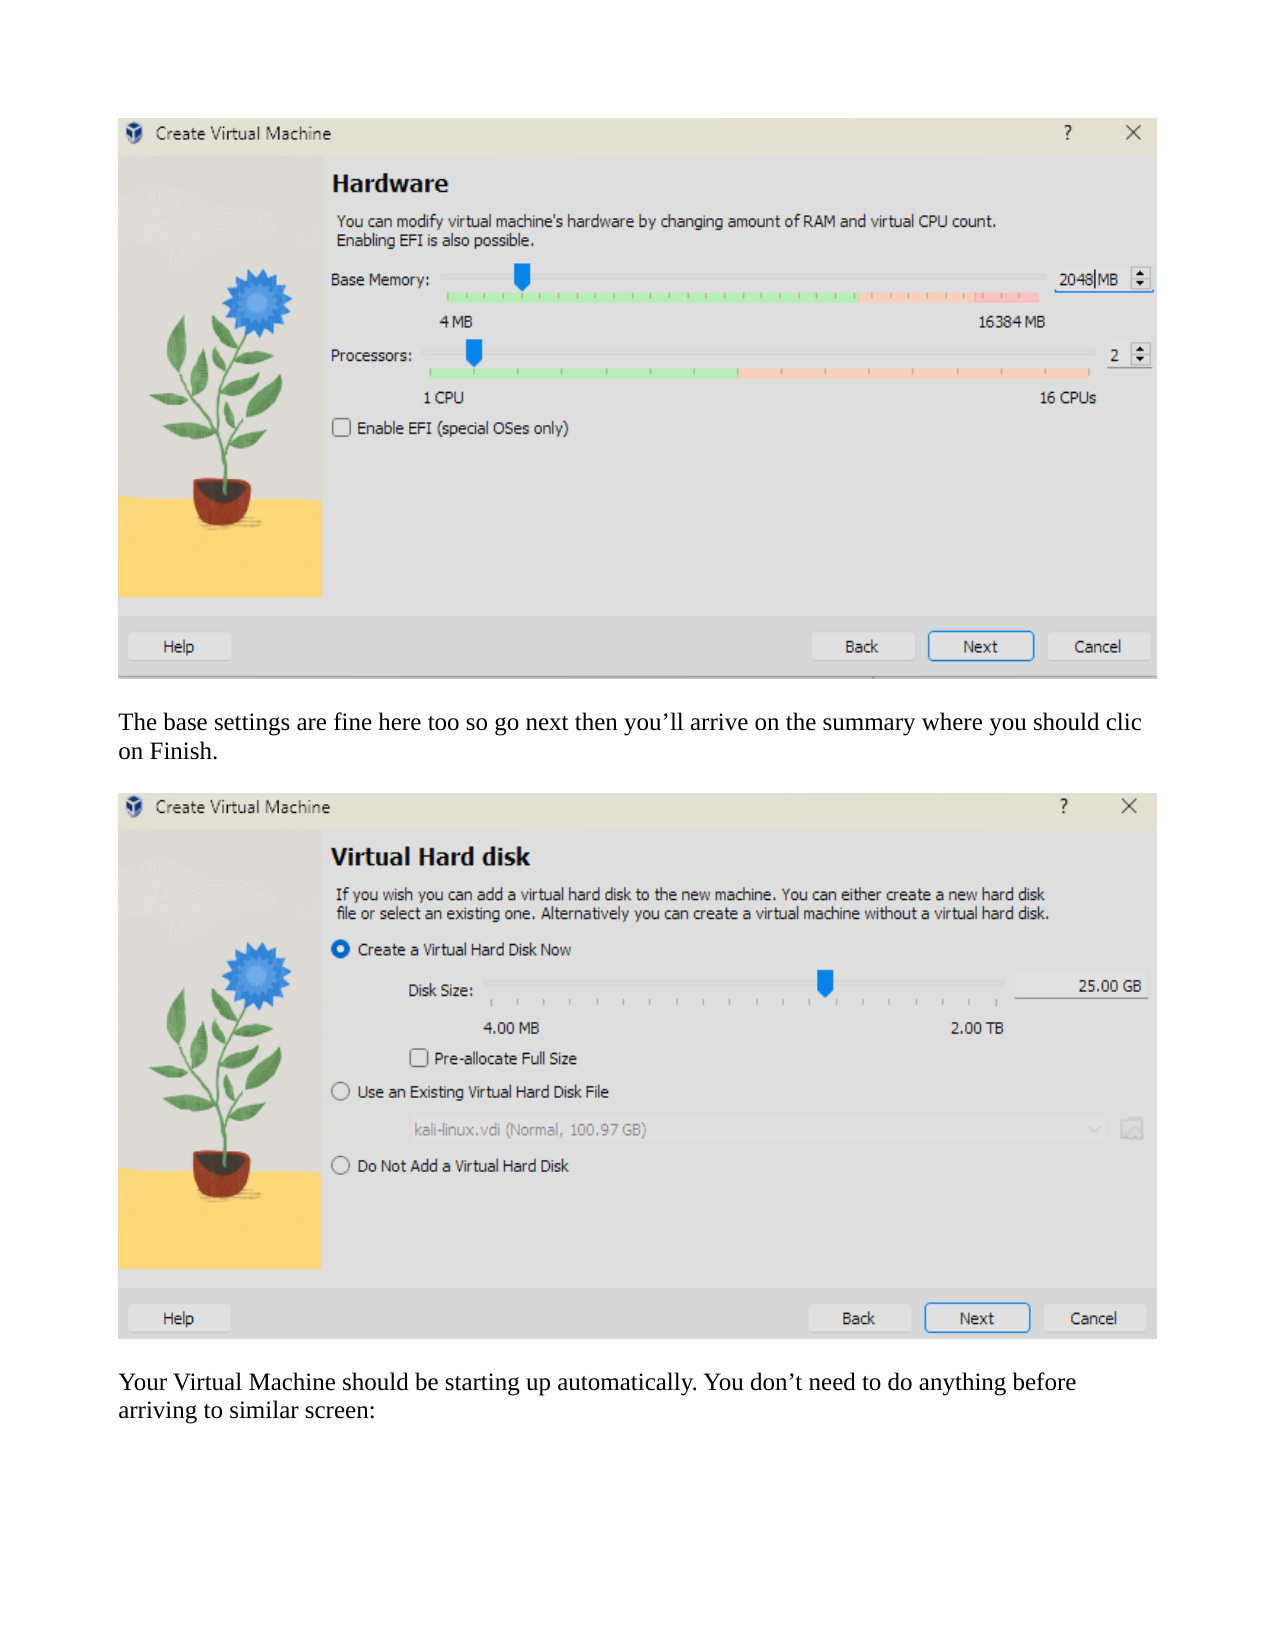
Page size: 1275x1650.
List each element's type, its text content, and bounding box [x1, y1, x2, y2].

text Your Virtual Machine should be starting up automatically. You don’t need to do anything before arriving to similar screen: [118, 1367, 1157, 1424]
picture [118, 118, 1157, 679]
text The base settings are fine here too so go next then you’ll arrive on the summary where you should clic on Finish. [118, 707, 1157, 765]
picture [118, 793, 1157, 1339]
